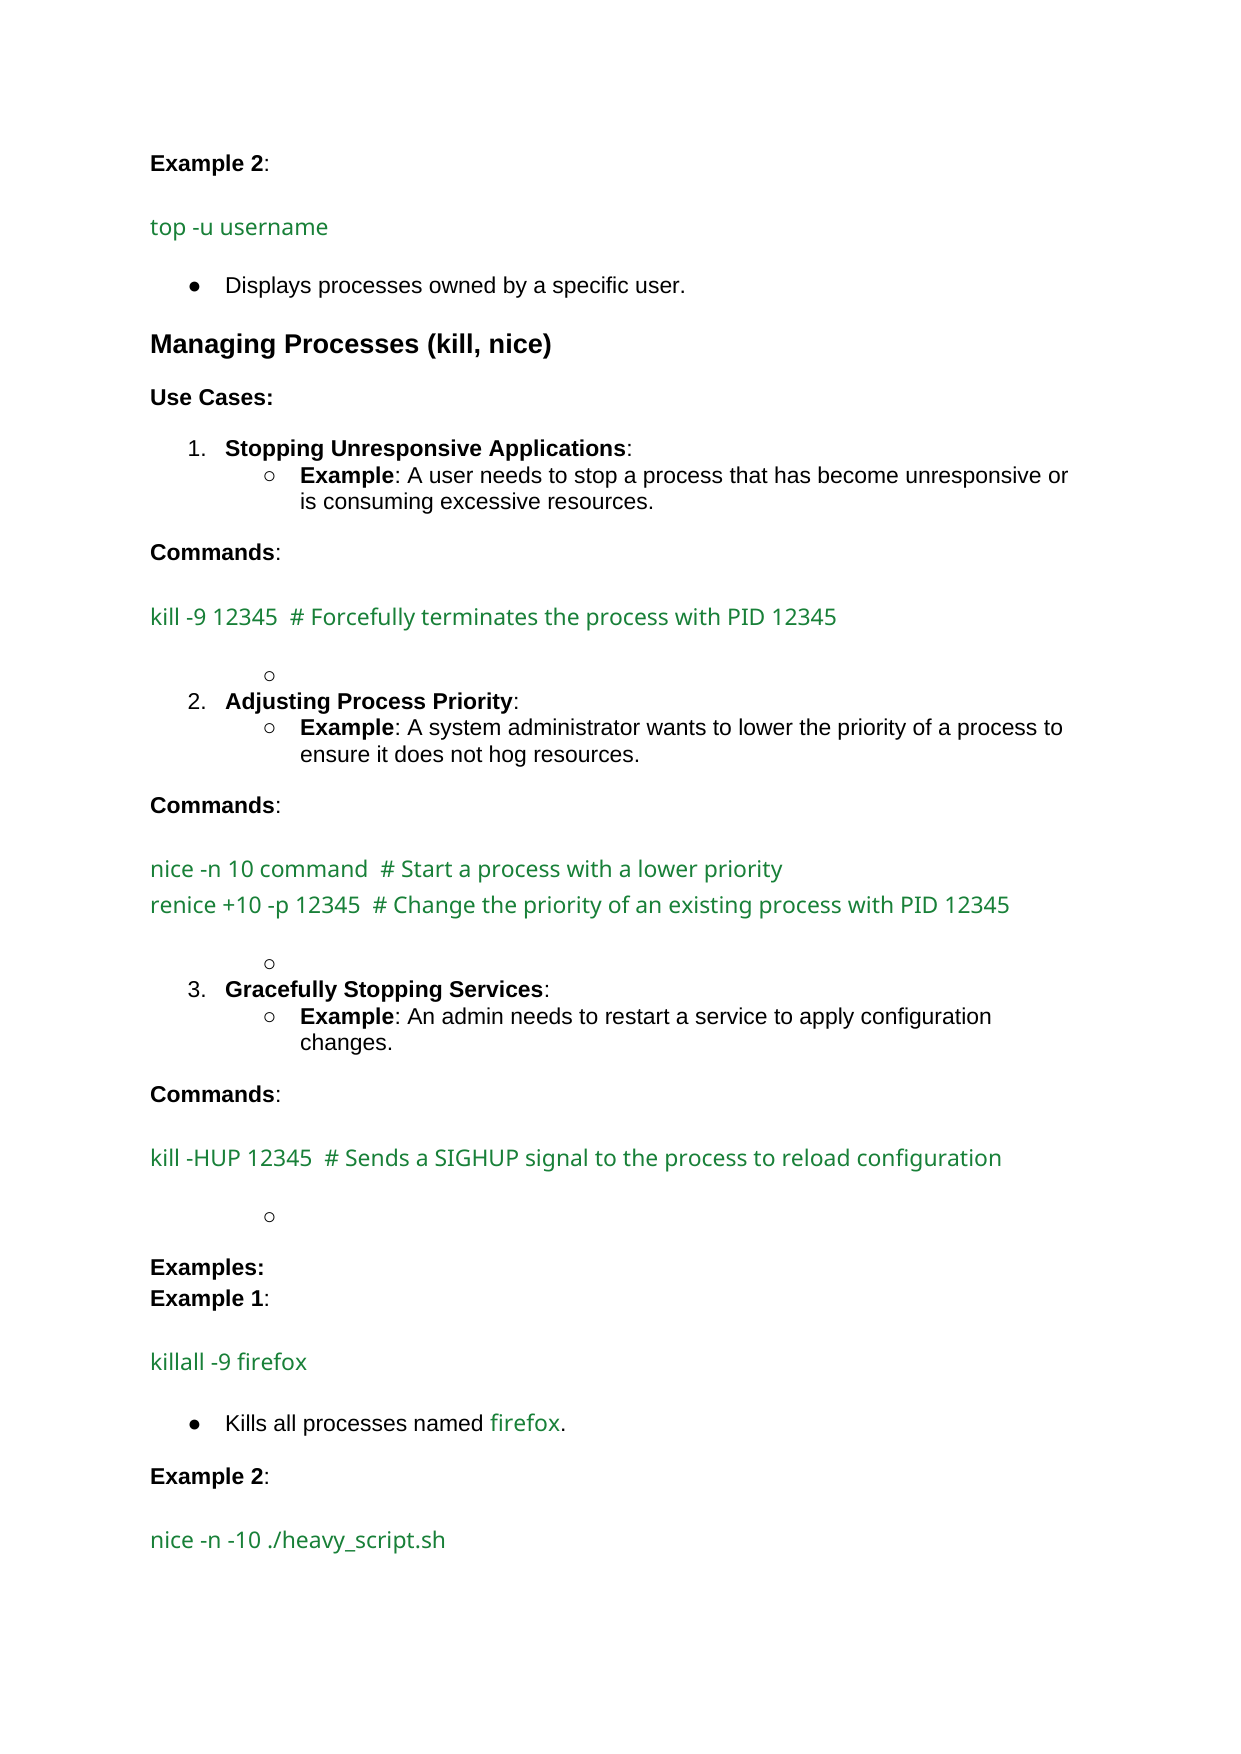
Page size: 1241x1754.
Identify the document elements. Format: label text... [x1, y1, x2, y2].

list Adjusting Process Priority: [187, 688, 1090, 714]
text Commands: nice -n 10 command # Start a process with a lower priority [150, 792, 1090, 884]
list Example: An admin needs to restart a service to apply configuration changes. [262, 1003, 1090, 1056]
text Example 1: killall -9 firefox [150, 1284, 1090, 1377]
subtitle Examples: [150, 1254, 1090, 1280]
list Stopping Unresponsive Applications: [187, 435, 1090, 462]
list Gracefully Stopping Services: [187, 976, 1090, 1003]
text Example 2: nice -n -10 ./heavy_script.sh [150, 1463, 1090, 1556]
list Example: A user needs to stop a process that has become unresponsive or is consuming excessive resources. [262, 462, 1090, 514]
subtitle Managing Processes (kill, nice) [150, 328, 1090, 359]
text renice +10 -p 12345 # Change the priority of an existing process with PID 12345 [150, 889, 1090, 920]
list Example: A system administrator wants to lower the priority of a process to ensure it does not hog resources. [262, 714, 1090, 767]
text Commands: kill -HUP 12345 # Sends a SIGHUP signal to the process to reload configuration [150, 1081, 1090, 1173]
text Commands: kill -9 12345 # Forcefully terminates the process with PID 12345 [150, 539, 1090, 632]
list Kills all processes named firefox. [187, 1407, 1090, 1438]
subtitle Use Cases: [150, 384, 1090, 410]
text Example 2: top -u username [150, 150, 1090, 242]
list Displays processes owned by a specific user. [187, 272, 1090, 298]
